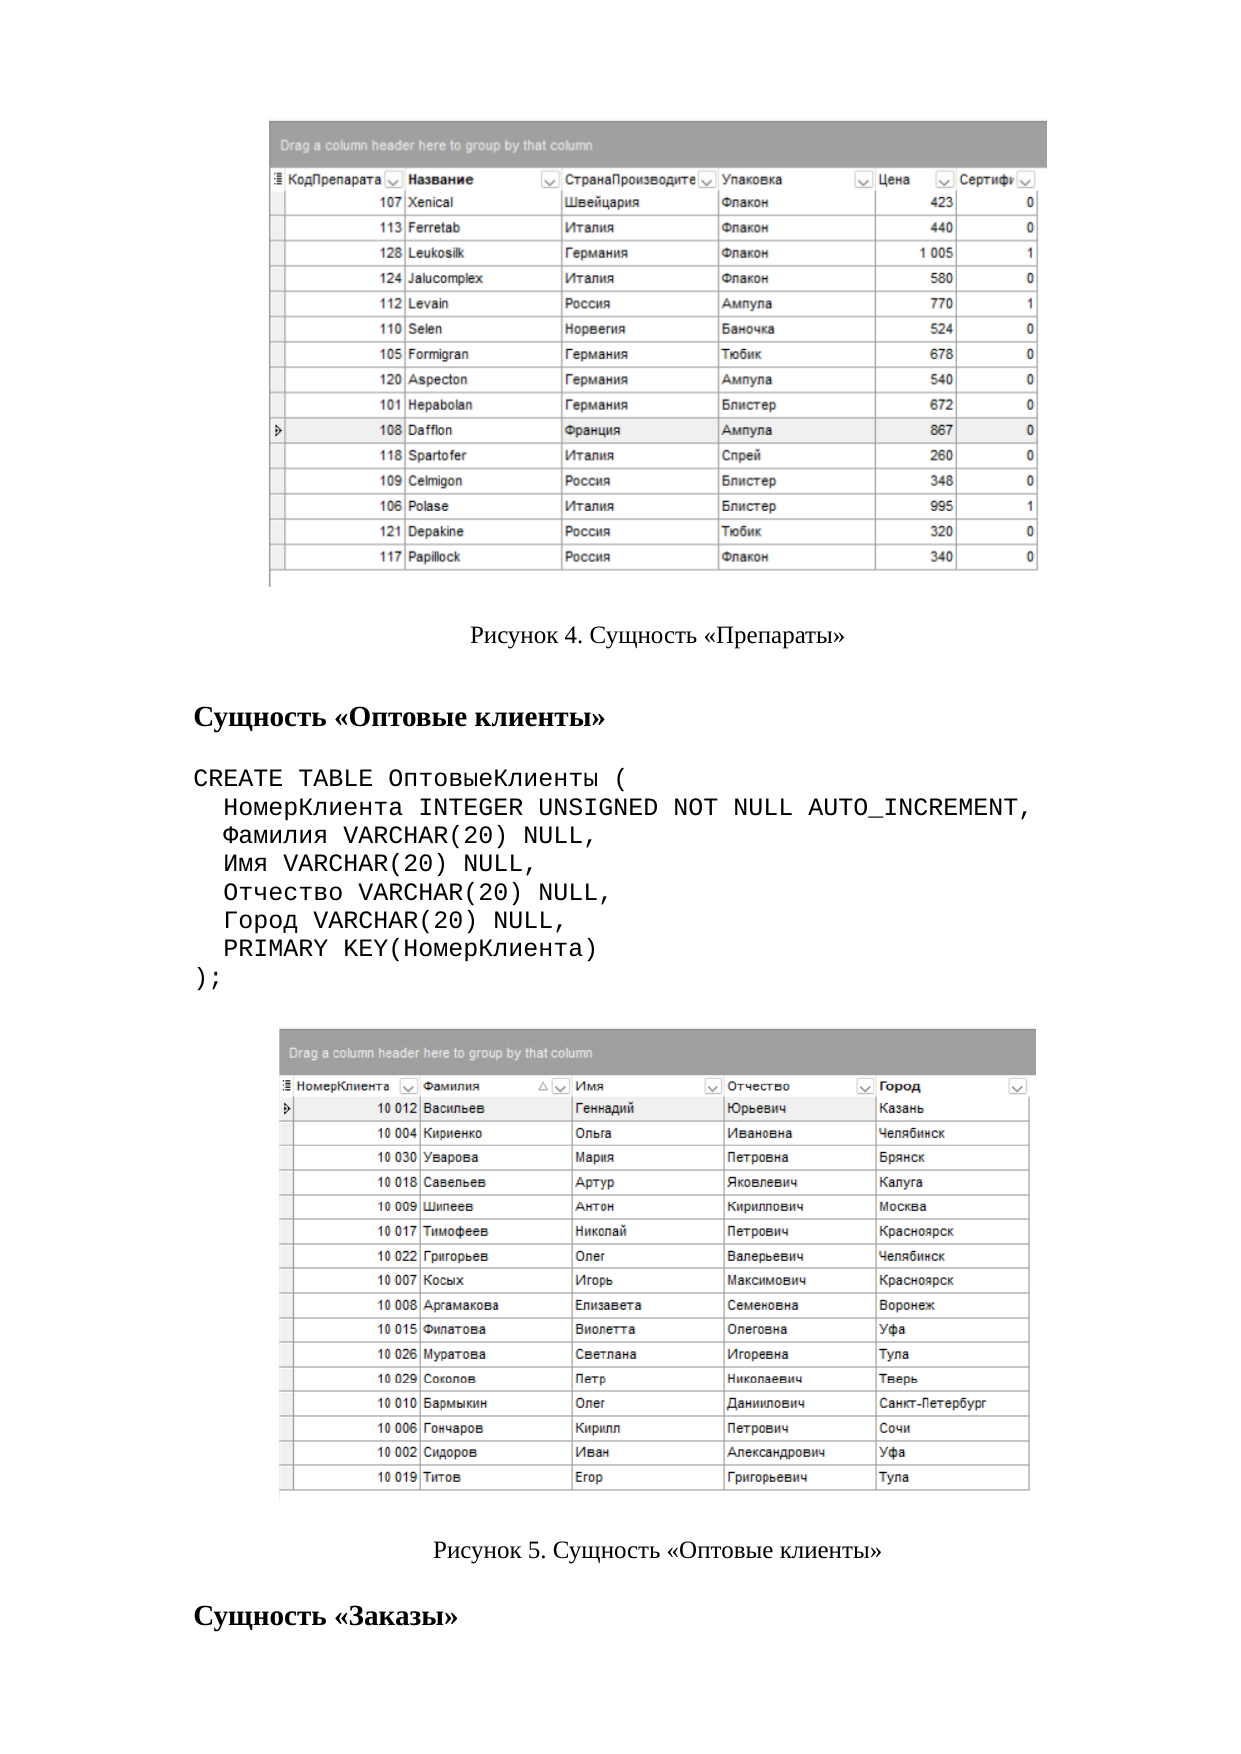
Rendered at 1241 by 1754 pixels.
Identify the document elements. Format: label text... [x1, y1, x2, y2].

list PRIMARY KEY(НомерКлиента) [193, 936, 1122, 964]
list Город VARCHAR(20) NULL, [193, 907, 1122, 936]
list Сущность «Оптовые клиенты» [193, 699, 1122, 732]
list Отчество VARCHAR(20) NULL, [193, 879, 1122, 907]
list Фамилия VARCHAR(20) NULL, [193, 822, 1122, 851]
list ); [193, 964, 1122, 992]
list Имя VARCHAR(20) NULL, [193, 851, 1122, 879]
list Рисунок 5. Сущность «Оптовые клиенты» [193, 1536, 1122, 1564]
list НомерКлиента INTEGER UNSIGNED NOT NULL AUTO_INCREMENT, [193, 794, 1122, 822]
picture [279, 1026, 1036, 1502]
list Рисунок 4. Сущность «Препараты» [193, 620, 1122, 648]
list CREATE TABLE ОптовыеКлиенты ( [193, 766, 1122, 794]
picture [268, 118, 1047, 587]
list Сущность «Заказы» [193, 1598, 1122, 1631]
